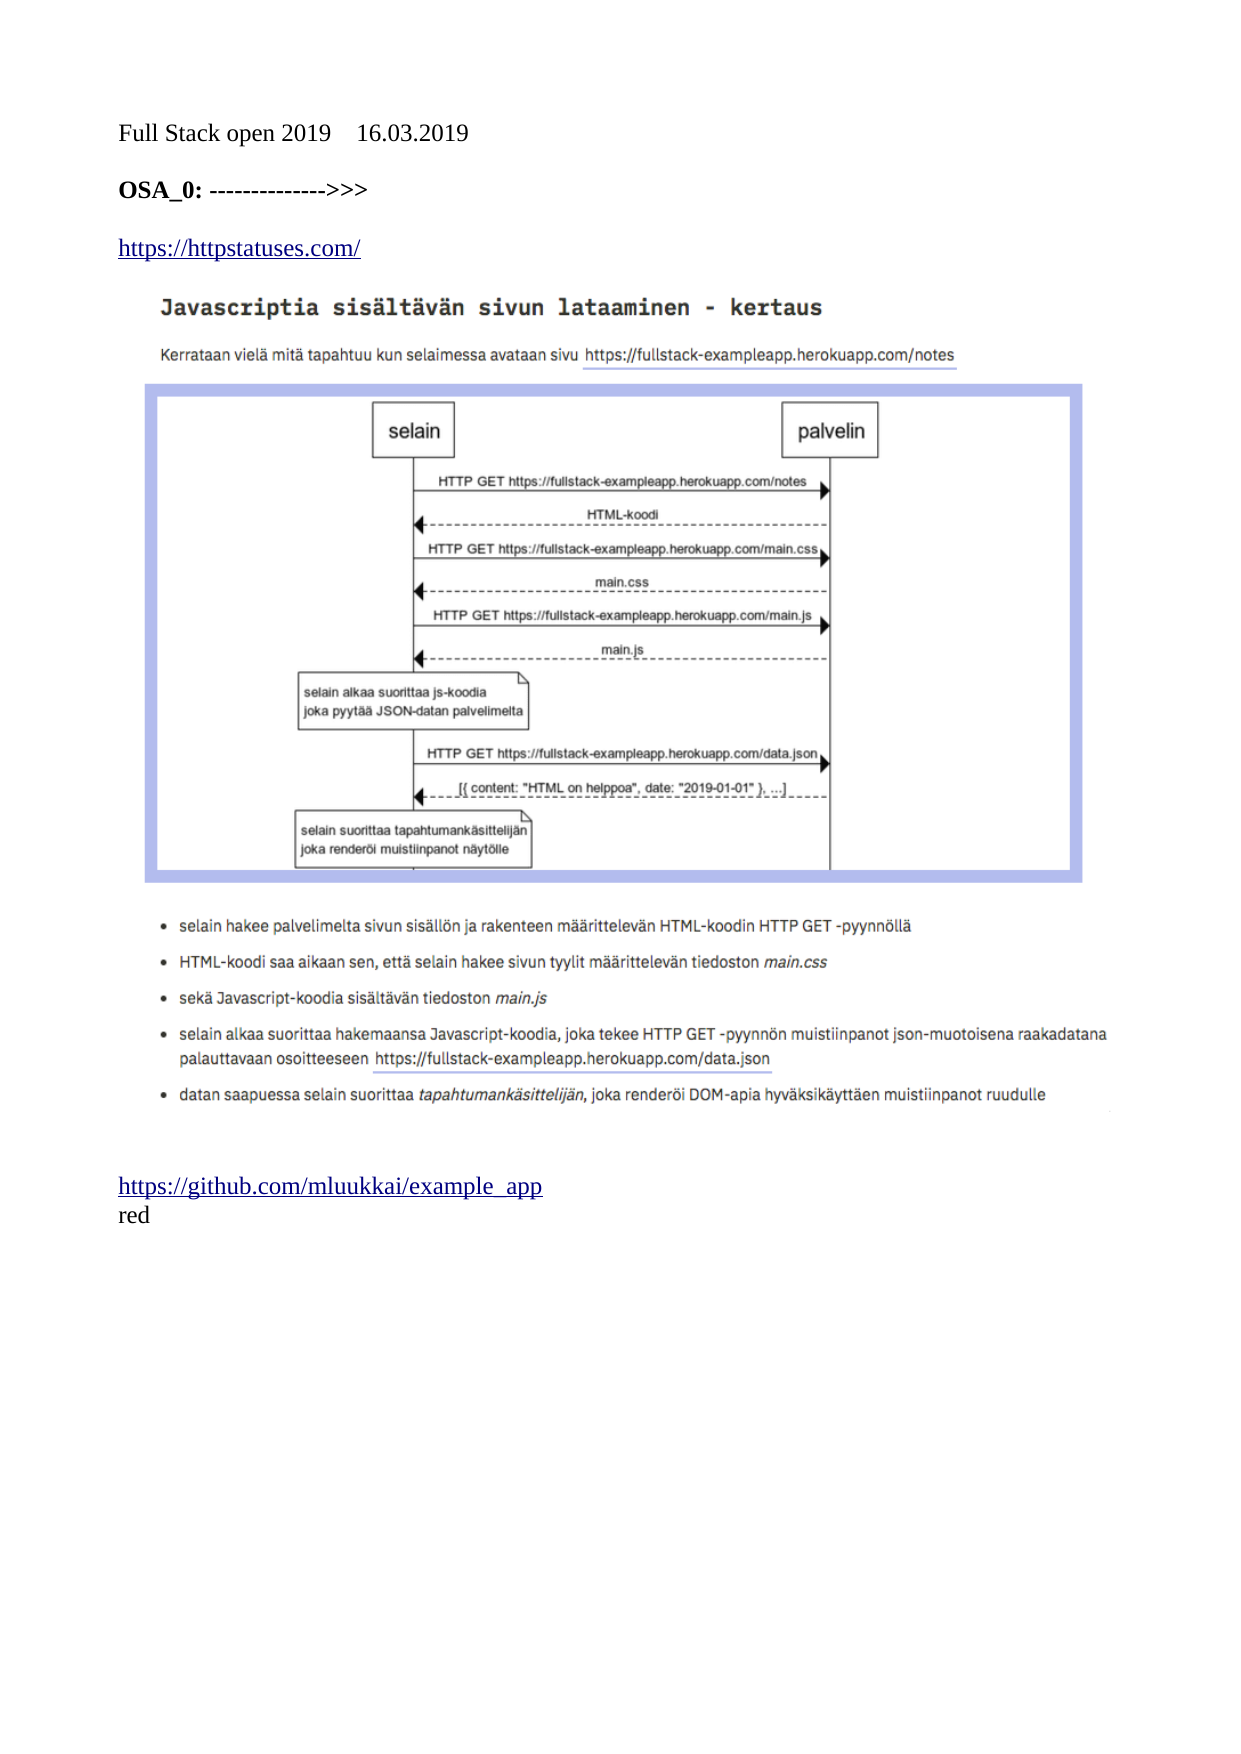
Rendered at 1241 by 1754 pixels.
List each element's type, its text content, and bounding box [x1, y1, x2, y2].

text https://github.com/mluukkai/example_app [118, 1171, 1122, 1200]
picture [130, 292, 1110, 1112]
text OSA_0: -------------->>> [118, 176, 1122, 204]
text https://httpstatuses.com/ [118, 233, 1122, 262]
text red [118, 1200, 1122, 1228]
text Full Stack open 2019 16.03.2019 [118, 118, 1122, 147]
